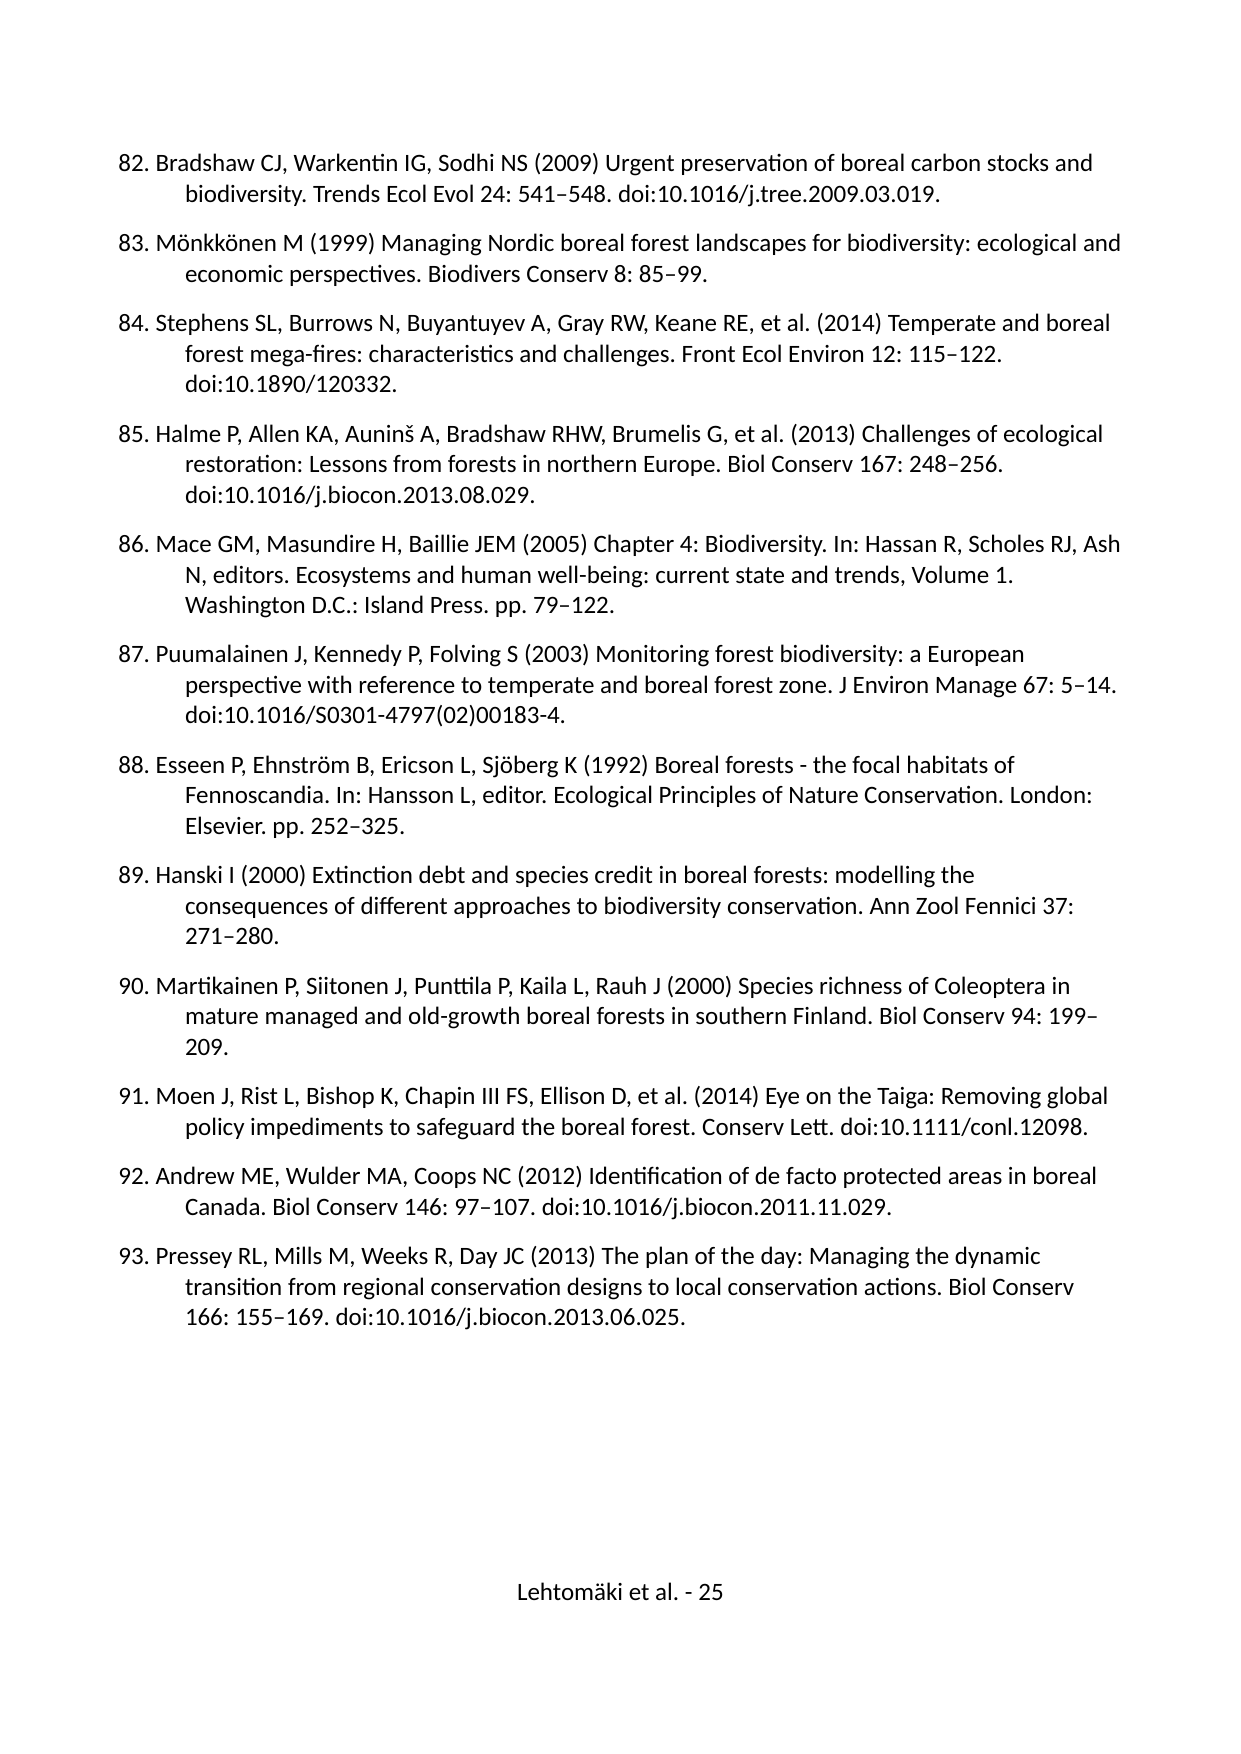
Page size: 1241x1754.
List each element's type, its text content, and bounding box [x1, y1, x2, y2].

text 85. Halme P, Allen KA, Auninš A, Bradshaw RHW, Brumelis G, et al. (2013) Challenges of ecological restoration: Lessons from forests in northern Europe. Biol Conserv 167: 248–256. doi:10.1016/j.biocon.2013.08.029. [118, 418, 1122, 509]
text 88. Esseen P, Ehnström B, Ericson L, Sjöberg K (1992) Boreal forests - the focal habitats of Fennoscandia. In: Hansson L, editor. Ecological Principles of Nature Conservation. London: Elsevier. pp. 252–325. [118, 749, 1122, 841]
text 83. Mönkkönen M (1999) Managing Nordic boreal forest landscapes for biodiversity: ecological and economic perspectives. Biodivers Conserv 8: 85–99. [118, 227, 1122, 288]
text 92. Andrew ME, Wulder MA, Coops NC (2012) Identification of de facto protected areas in boreal Canada. Biol Conserv 146: 97–107. doi:10.1016/j.biocon.2011.11.029. [118, 1160, 1122, 1221]
text 90. Martikainen P, Siitonen J, Punttila P, Kaila L, Rauh J (2000) Species richness of Coleoptera in mature managed and old-growth boreal forests in southern Finland. Biol Conserv 94: 199–209. [118, 970, 1122, 1061]
text 93. Pressey RL, Mills M, Weeks R, Day JC (2013) The plan of the day: Managing the dynamic transition from regional conservation designs to local conservation actions. Biol Conserv 166: 155–169. doi:10.1016/j.biocon.2013.06.025. [118, 1240, 1122, 1332]
text 87. Puumalainen J, Kennedy P, Folving S (2003) Monitoring forest biodiversity: a European perspective with reference to temperate and boreal forest zone. J Environ Manage 67: 5–14. doi:10.1016/S0301-4797(02)00183-4. [118, 639, 1122, 730]
text 82. Bradshaw CJ, Warkentin IG, Sodhi NS (2009) Urgent preservation of boreal carbon stocks and biodiversity. Trends Ecol Evol 24: 541–548. doi:10.1016/j.tree.2009.03.019. [118, 148, 1122, 209]
text 84. Stephens SL, Burrows N, Buyantuyev A, Gray RW, Keane RE, et al. (2014) Temperate and boreal forest mega-fires: characteristics and challenges. Front Ecol Environ 12: 115–122. doi:10.1890/120332. [118, 307, 1122, 399]
text 89. Hanski I (2000) Extinction debt and species credit in boreal forests: modelling the consequences of different approaches to biodiversity conservation. Ann Zool Fennici 37: 271–280. [118, 859, 1122, 951]
text 86. Mace GM, Masundire H, Baillie JEM (2005) Chapter 4: Biodiversity. In: Hassan R, Scholes RJ, Ash N, editors. Ecosystems and human well-being: current state and trends, Volume 1. Washington D.C.: Island Press. pp. 79–122. [118, 528, 1122, 620]
text 91. Moen J, Rist L, Bishop K, Chapin III FS, Ellison D, et al. (2014) Eye on the Taiga: Removing global policy impediments to safeguard the boreal forest. Conserv Lett. doi:10.1111/conl.12098. [118, 1080, 1122, 1141]
